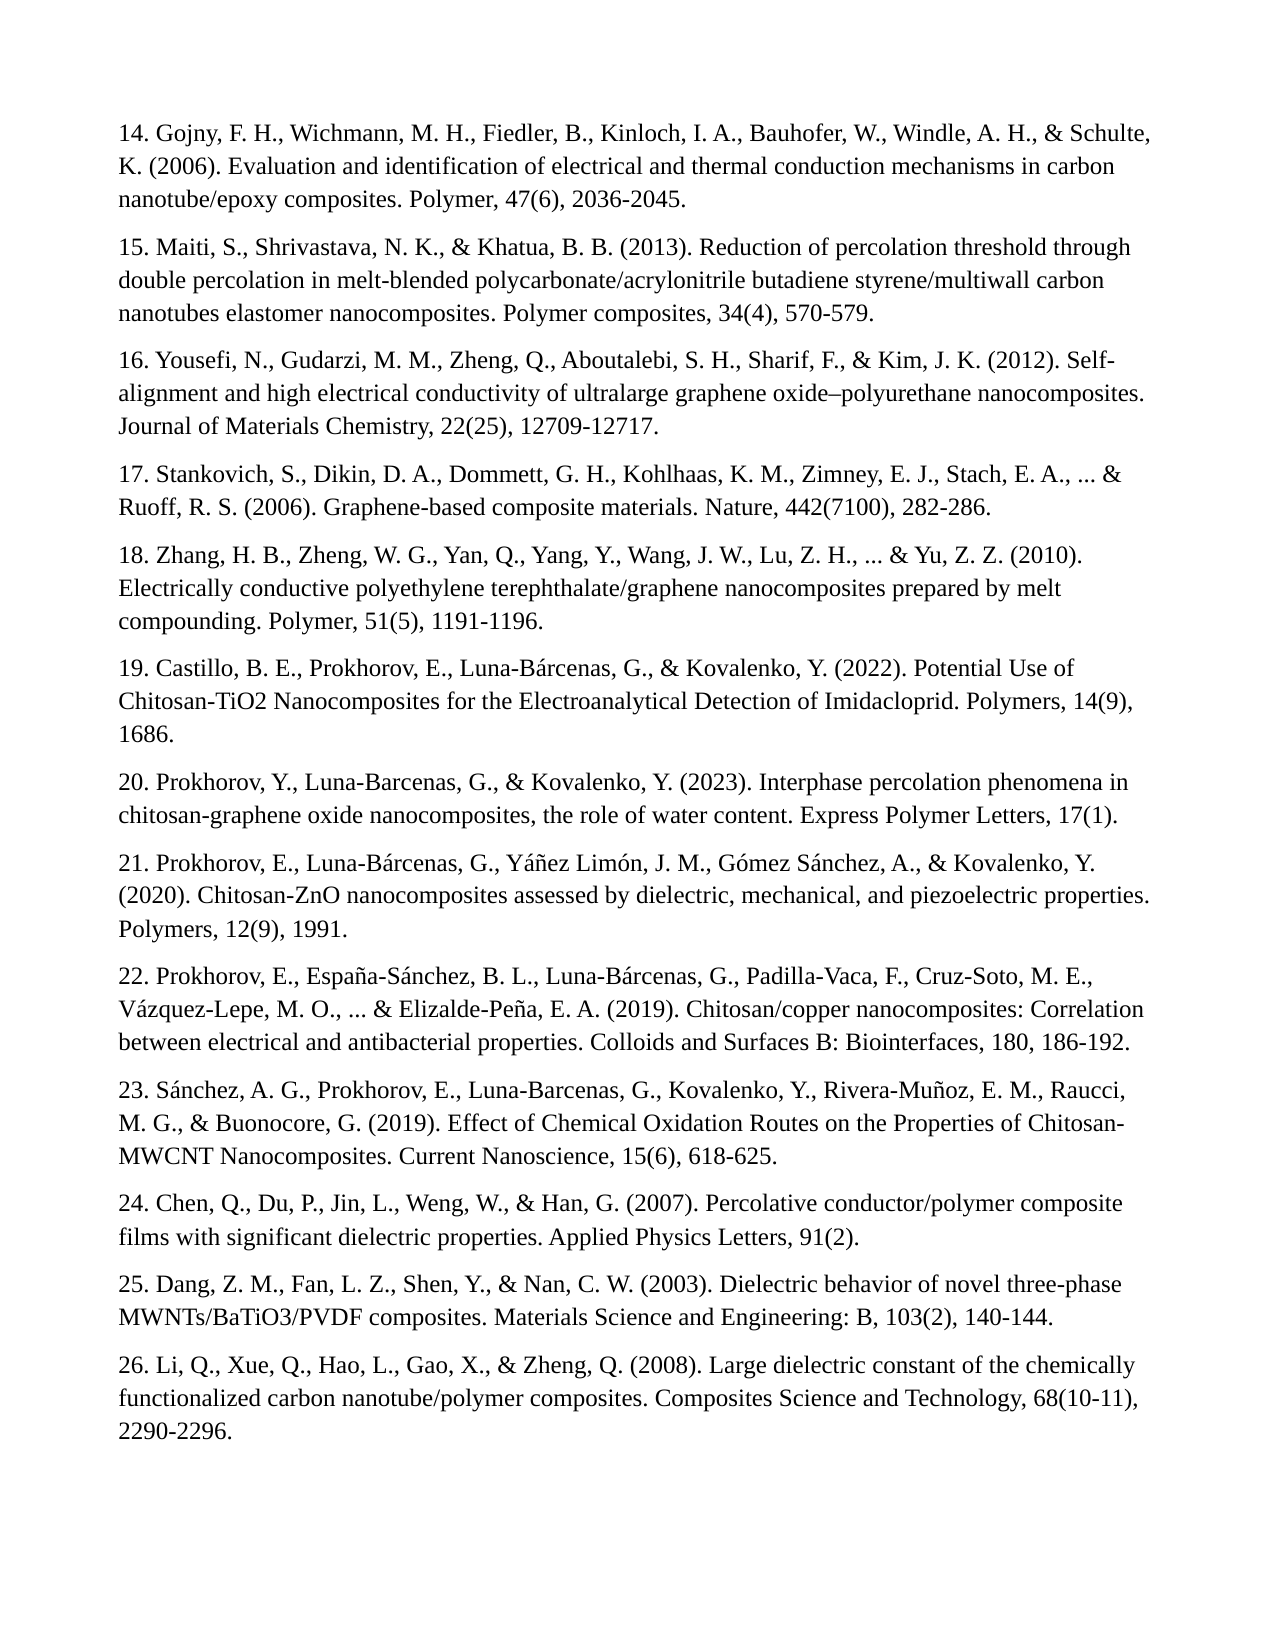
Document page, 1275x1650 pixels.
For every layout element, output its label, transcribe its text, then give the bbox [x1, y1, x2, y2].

text 17. Stankovich, S., Dikin, D. A., Dommett, G. H., Kohlhaas, K. M., Zimney, E. J., Stach, E. A., ... & Ruoff, R. S. (2006). Graphene-based composite materials. Nature, 442(7100), 282-286. [118, 459, 1157, 521]
text 20. Prokhorov, Y., Luna-Barcenas, G., & Kovalenko, Y. (2023). Interphase percolation phenomena in chitosan-graphene oxide nanocomposites, the role of water content. Express Polymer Letters, 17(1). [118, 767, 1157, 829]
text 26. Li, Q., Xue, Q., Hao, L., Gao, X., & Zheng, Q. (2008). Large dielectric constant of the chemically functionalized carbon nanotube/polymer composites. Composites Science and Technology, 68(10-11), 2290-2296. [118, 1350, 1157, 1444]
text 21. Prokhorov, E., Luna-Bárcenas, G., Yáñez Limón, J. M., Gómez Sánchez, A., & Kovalenko, Y. (2020). Chitosan-ZnO nanocomposites assessed by dielectric, mechanical, and piezoelectric properties. Polymers, 12(9), 1991. [118, 848, 1157, 942]
text 19. Castillo, B. E., Prokhorov, E., Luna-Bárcenas, G., & Kovalenko, Y. (2022). Potential Use of Chitosan-TiO2 Nanocomposites for the Electroanalytical Detection of Imidacloprid. Polymers, 14(9), 1686. [118, 653, 1157, 748]
text 15. Maiti, S., Shrivastava, N. K., & Khatua, B. B. (2013). Reduction of percolation threshold through double percolation in melt‐blended polycarbonate/acrylonitrile butadiene styrene/multiwall carbon nanotubes elastomer nanocomposites. Polymer composites, 34(4), 570-579. [118, 232, 1157, 327]
text 16. Yousefi, N., Gudarzi, M. M., Zheng, Q., Aboutalebi, S. H., Sharif, F., & Kim, J. K. (2012). Self-alignment and high electrical conductivity of ultralarge graphene oxide–polyurethane nanocomposites. Journal of Materials Chemistry, 22(25), 12709-12717. [118, 345, 1157, 440]
text 14. Gojny, F. H., Wichmann, M. H., Fiedler, B., Kinloch, I. A., Bauhofer, W., Windle, A. H., & Schulte, K. (2006). Evaluation and identification of electrical and thermal conduction mechanisms in carbon nanotube/epoxy composites. Polymer, 47(6), 2036-2045. [118, 118, 1157, 213]
text 24. Chen, Q., Du, P., Jin, L., Weng, W., & Han, G. (2007). Percolative conductor/polymer composite films with significant dielectric properties. Applied Physics Letters, 91(2). [118, 1188, 1157, 1250]
text 18. Zhang, H. B., Zheng, W. G., Yan, Q., Yang, Y., Wang, J. W., Lu, Z. H., ... & Yu, Z. Z. (2010). Electrically conductive polyethylene terephthalate/graphene nanocomposites prepared by melt compounding. Polymer, 51(5), 1191-1196. [118, 540, 1157, 634]
text 25. Dang, Z. M., Fan, L. Z., Shen, Y., & Nan, C. W. (2003). Dielectric behavior of novel three-phase MWNTs/BaTiO3/PVDF composites. Materials Science and Engineering: B, 103(2), 140-144. [118, 1269, 1157, 1331]
text 23. Sánchez, A. G., Prokhorov, E., Luna-Barcenas, G., Kovalenko, Y., Rivera-Muñoz, E. M., Raucci, M. G., & Buonocore, G. (2019). Effect of Chemical Oxidation Routes on the Properties of Chitosan-MWCNT Nanocomposites. Current Nanoscience, 15(6), 618-625. [118, 1075, 1157, 1170]
text 22. Prokhorov, E., España-Sánchez, B. L., Luna-Bárcenas, G., Padilla-Vaca, F., Cruz-Soto, M. E., Vázquez-Lepe, M. O., ... & Elizalde-Peña, E. A. (2019). Chitosan/copper nanocomposites: Correlation between electrical and antibacterial properties. Colloids and Surfaces B: Biointerfaces, 180, 186-192. [118, 961, 1157, 1056]
